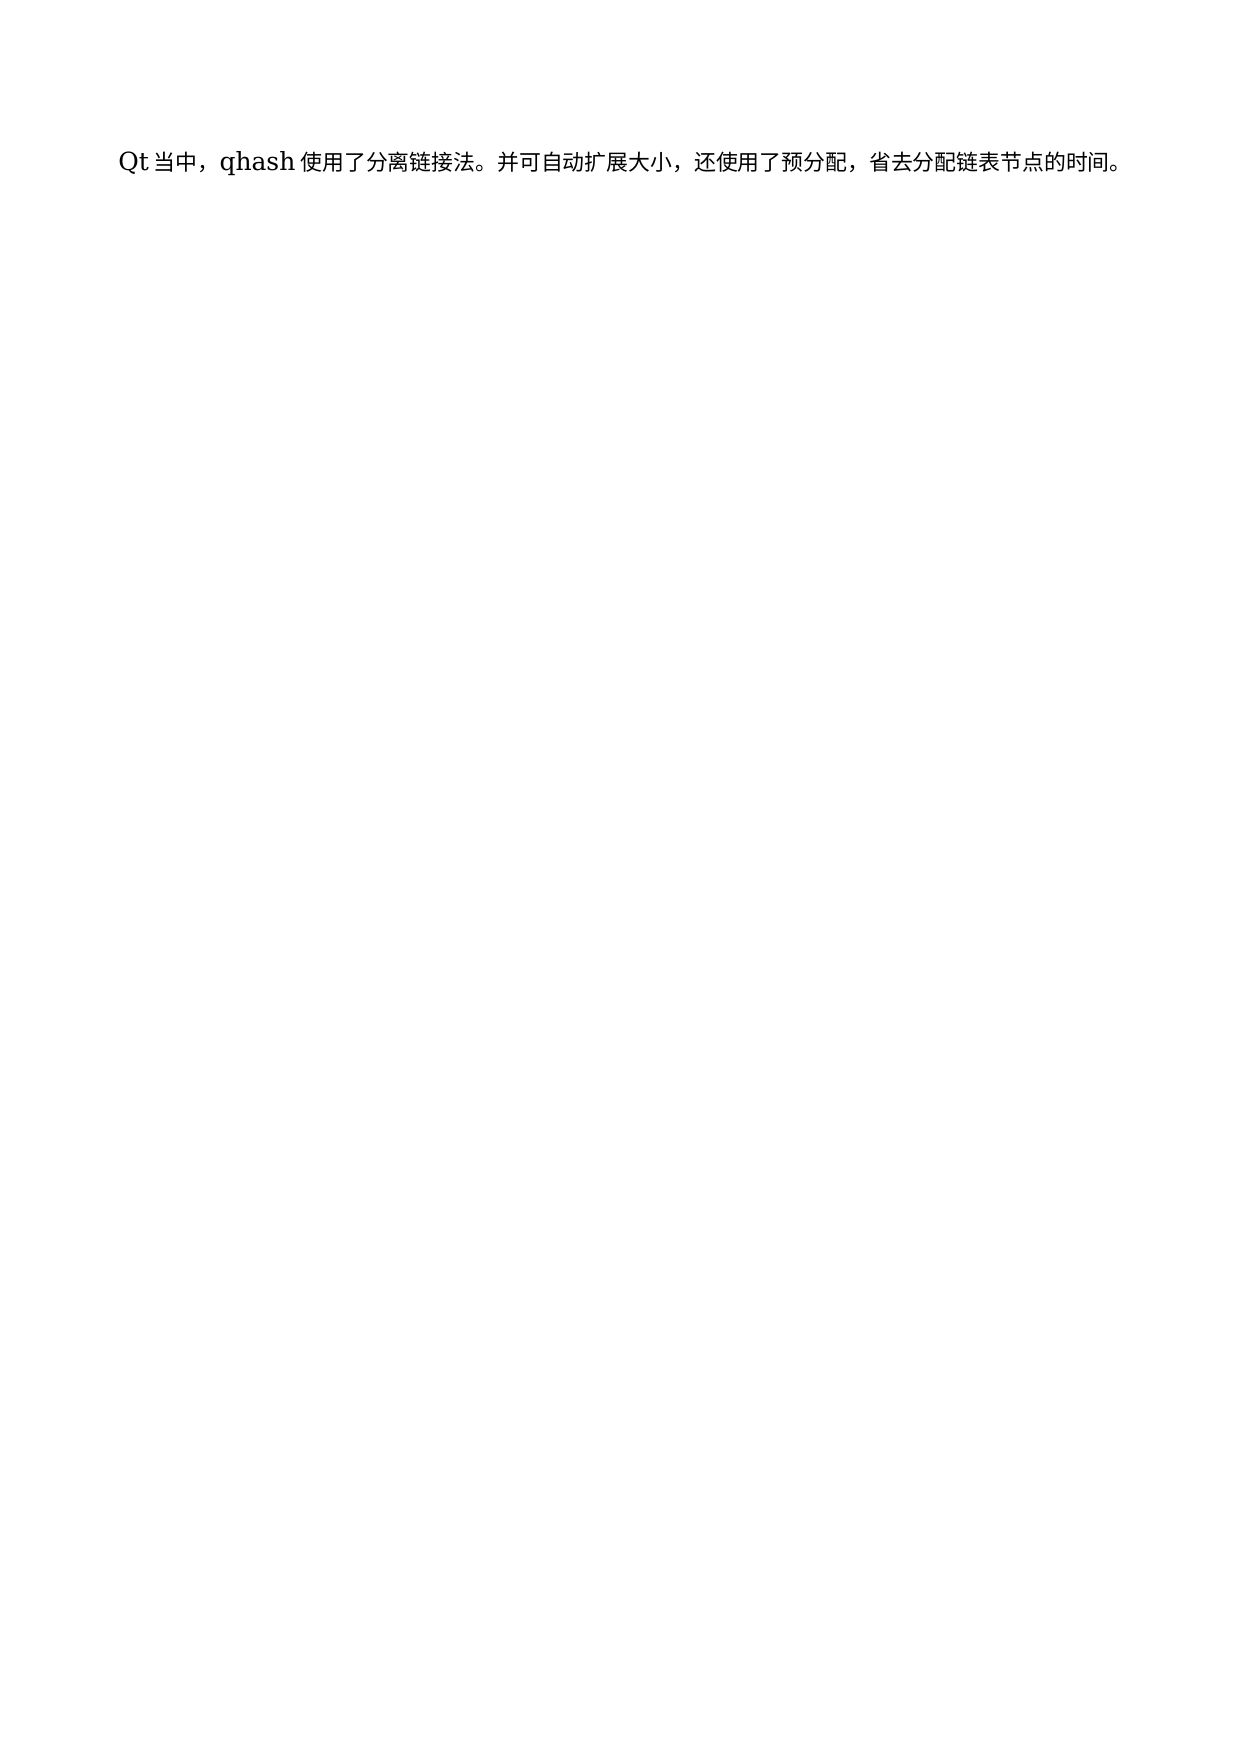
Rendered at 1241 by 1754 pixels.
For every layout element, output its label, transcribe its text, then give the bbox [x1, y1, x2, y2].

text Qt当中，qhash使用了分离链接法。并可自动扩展大小，还使用了预分配，省去分配链表节点的时间。 [118, 147, 1122, 176]
